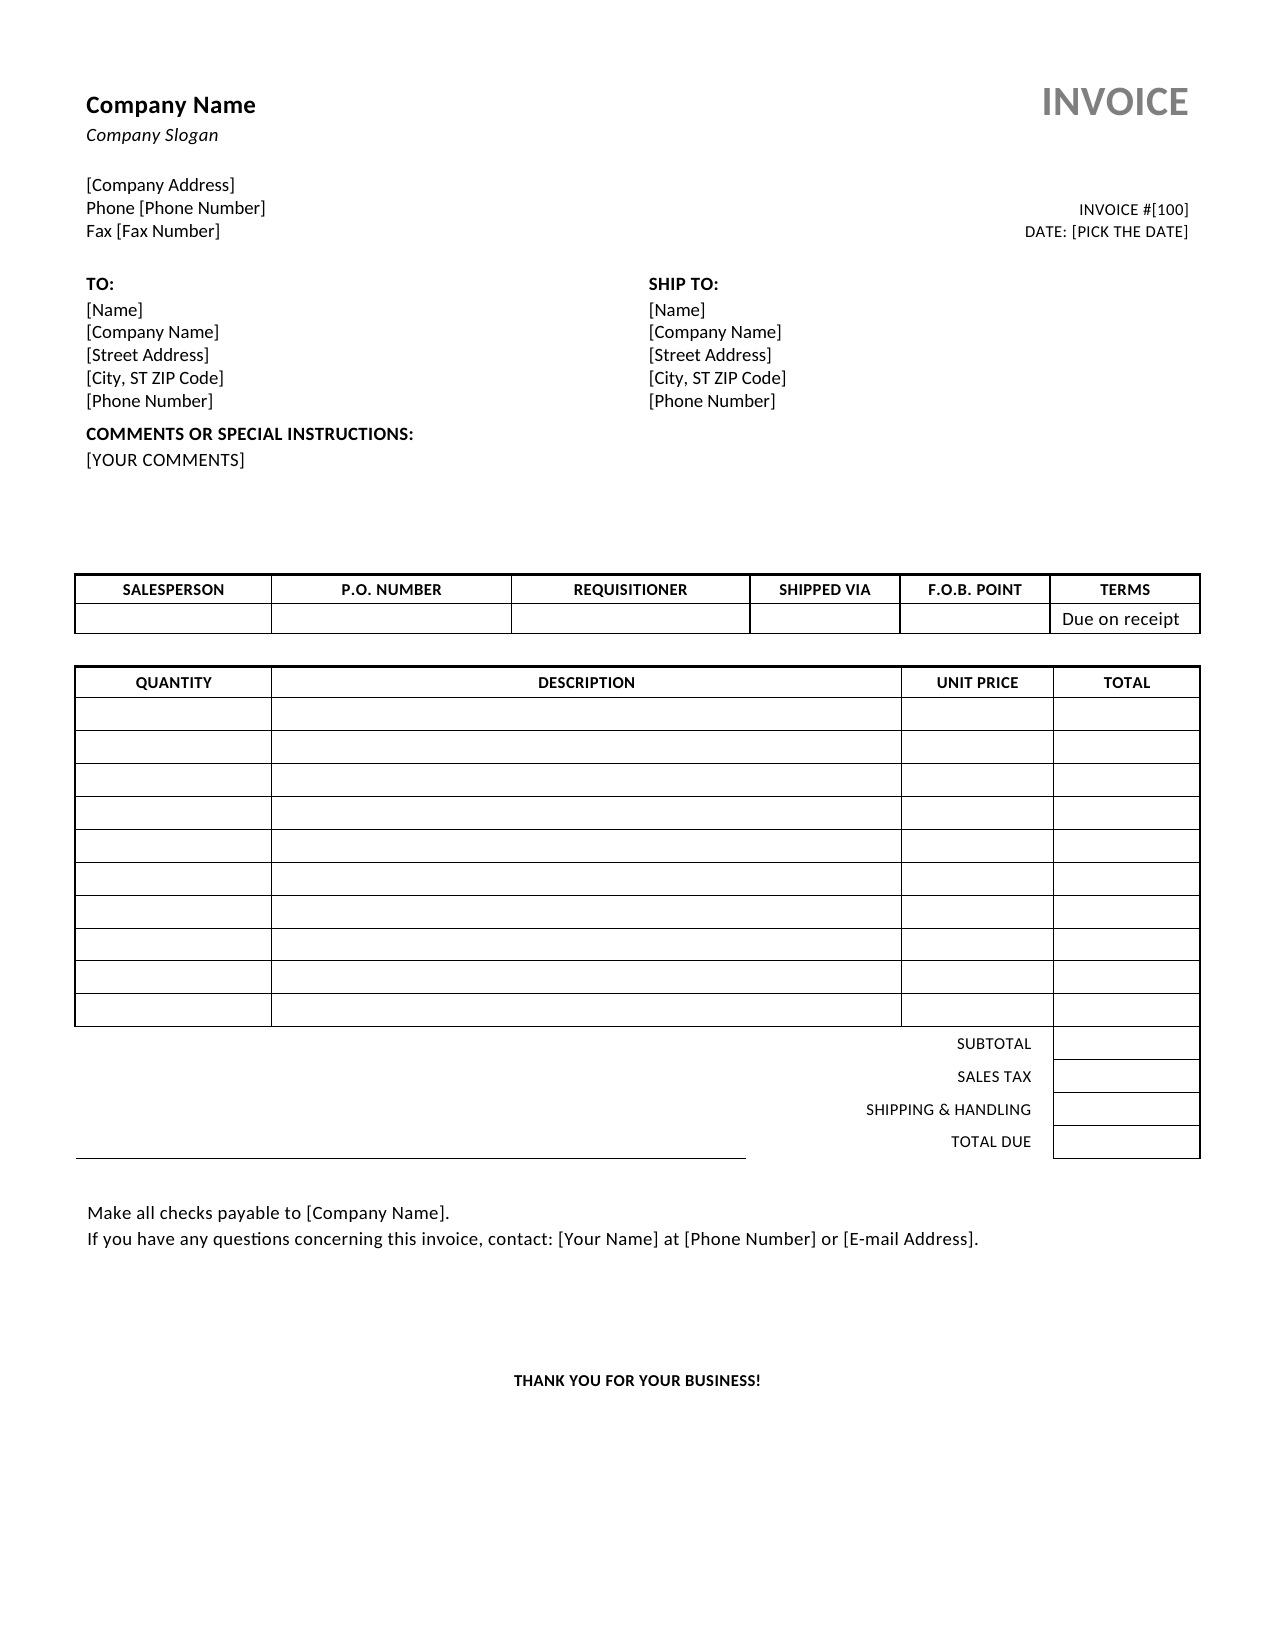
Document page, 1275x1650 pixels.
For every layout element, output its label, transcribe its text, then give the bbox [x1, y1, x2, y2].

table_cell [1054, 698, 1199, 730]
table_cell [512, 604, 749, 633]
table_header TERMS [1051, 576, 1199, 603]
table_cell [272, 961, 901, 993]
table_header DESCRIPTION [272, 668, 901, 697]
table_header P.O. NUMBER [272, 576, 511, 603]
table_cell [272, 764, 901, 796]
table_cell [272, 830, 901, 862]
table_cell [902, 698, 1053, 730]
table_cell [272, 863, 901, 894]
table_cell [902, 830, 1053, 862]
table_cell SUBTOTAL [746, 1027, 1053, 1059]
table_cell [902, 731, 1053, 763]
table_cell [1054, 863, 1199, 894]
table_cell [902, 929, 1053, 960]
table_cell [1054, 929, 1199, 960]
table_cell [75, 1027, 746, 1158]
table_cell Thank you for your business! [75, 1358, 1200, 1402]
table_cell [272, 797, 901, 829]
table_header SHIPPED VIA [751, 576, 899, 603]
table_cell [902, 896, 1053, 927]
table_header Company Name Company Slogan [Company Address] Phone [Phone Number] Fax [Fax Number] [75, 75, 639, 242]
table_cell [272, 604, 511, 633]
table_cell [76, 698, 271, 730]
table_cell [902, 797, 1053, 829]
table_header F.O.B. POINT [901, 576, 1049, 603]
table_header Ship To: [Name] [Company Name] [Street Address] [City, ST ZIP Code] [Phone Number] [638, 273, 1200, 423]
table_header REQUISITIONER [512, 576, 749, 603]
table_cell [902, 994, 1053, 1026]
table_cell [76, 604, 271, 633]
table_header TOTAL [1054, 668, 1199, 697]
table_cell [902, 764, 1053, 796]
table_cell [1054, 1060, 1199, 1092]
table_header QUANTITY [76, 668, 271, 697]
table_cell [76, 731, 271, 763]
table_cell [751, 604, 899, 633]
table_cell [1054, 1027, 1199, 1059]
table_header SALESPERSON [76, 576, 271, 603]
table_cell [76, 961, 271, 993]
table_cell [902, 961, 1053, 993]
table_header INVOICE [639, 75, 1200, 158]
table_cell [272, 896, 901, 927]
table_cell [272, 731, 901, 763]
table_cell TOTAL due [746, 1125, 1053, 1158]
table_cell [76, 896, 271, 927]
table_cell [1054, 830, 1199, 862]
table_cell [1054, 797, 1199, 829]
table_cell [1054, 731, 1199, 763]
table_cell [272, 698, 901, 730]
table_cell [76, 764, 271, 796]
table_cell Comments or special instructions: [Your comments] [75, 423, 1200, 543]
table_cell [272, 929, 901, 960]
table_cell [902, 863, 1053, 894]
table_header UNIT PRICE [902, 668, 1053, 697]
table_cell [1054, 764, 1199, 796]
table_cell [1054, 1126, 1199, 1158]
table_cell [1054, 1093, 1199, 1125]
table_cell [1054, 994, 1199, 1026]
table_cell [901, 604, 1049, 633]
table_header To: [Name] [Company Name] [Street Address] [City, ST ZIP Code] [Phone Number] [75, 273, 637, 423]
table_cell [76, 830, 271, 862]
table_cell [76, 929, 271, 960]
table_cell [1054, 896, 1199, 927]
table_cell [76, 863, 271, 894]
table_cell [272, 994, 901, 1026]
table_cell SALES TAX [746, 1059, 1053, 1092]
table_cell [76, 797, 271, 829]
table_header Make all checks payable to [Company Name]. If you have any questions concerning this invoice, contact: [Your Name] at [Phone Number] or [E-mail Address]. [75, 1190, 1200, 1357]
table_cell SHIPPING & HANDLING [746, 1092, 1053, 1125]
table_cell [76, 994, 271, 1026]
table_cell Invoice #[100] Date: [Pick the date] [639, 158, 1200, 242]
table_cell Due on receipt [1051, 604, 1199, 633]
table_cell [1054, 961, 1199, 993]
